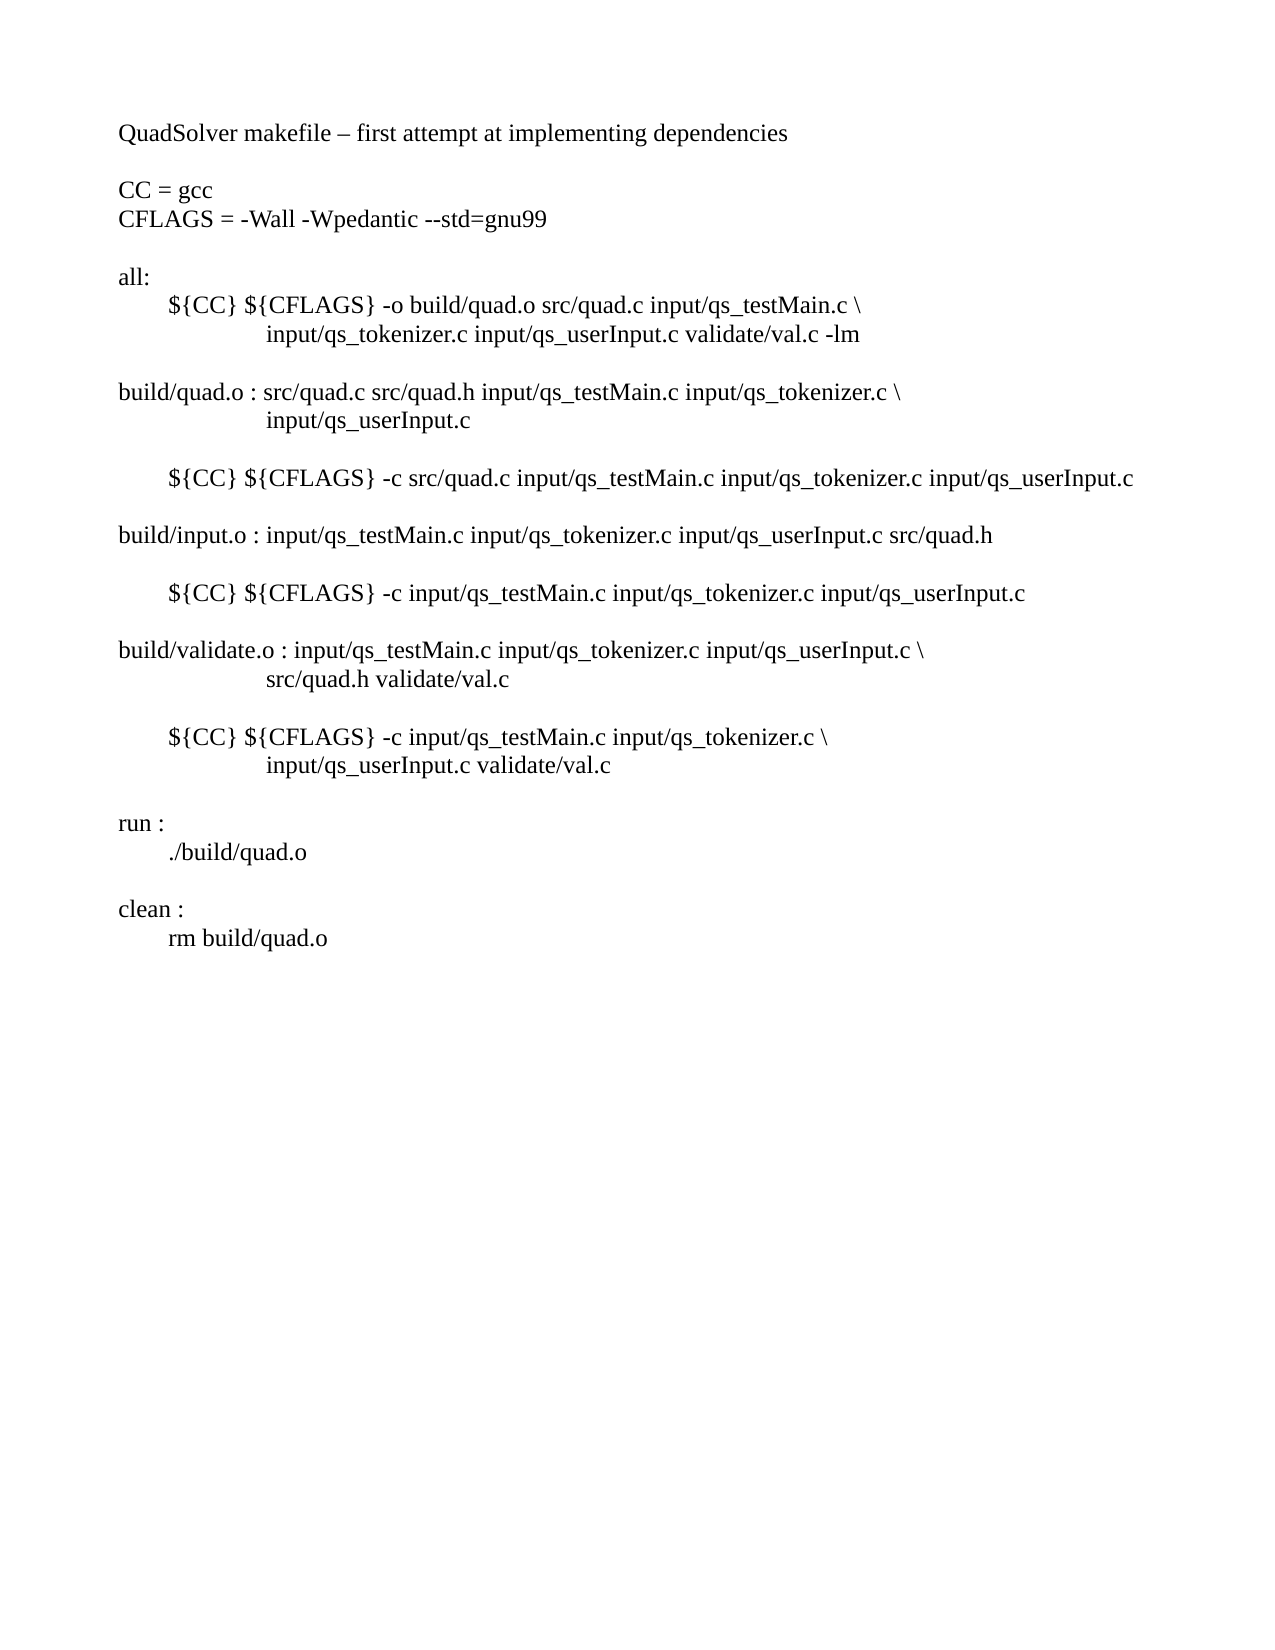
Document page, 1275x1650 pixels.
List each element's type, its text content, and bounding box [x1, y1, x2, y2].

text build/quad.o : src/quad.c src/quad.h input/qs_testMain.c input/qs_tokenizer.c \ [118, 377, 1157, 406]
text src/quad.h validate/val.c [118, 664, 1157, 693]
text build/validate.o : input/qs_testMain.c input/qs_tokenizer.c input/qs_userInput.c \ [118, 636, 1157, 664]
text clean : [118, 894, 1157, 923]
text ${CC} ${CFLAGS} -c input/qs_testMain.c input/qs_tokenizer.c input/qs_userInput.c [118, 578, 1157, 607]
text CC = gcc [118, 176, 1157, 204]
text ${CC} ${CFLAGS} -c src/quad.c input/qs_testMain.c input/qs_tokenizer.c input/qs_userInput.c [118, 463, 1157, 492]
text ${CC} ${CFLAGS} -c input/qs_testMain.c input/qs_tokenizer.c \ [118, 722, 1157, 751]
text build/input.o : input/qs_testMain.c input/qs_tokenizer.c input/qs_userInput.c src/quad.h [118, 521, 1157, 549]
text all: [118, 262, 1157, 291]
text ${CC} ${CFLAGS} -o build/quad.o src/quad.c input/qs_testMain.c \ [118, 291, 1157, 319]
text input/qs_tokenizer.c input/qs_userInput.c validate/val.c -lm [118, 319, 1157, 348]
text input/qs_userInput.c validate/val.c [118, 751, 1157, 779]
text ./build/quad.o [118, 837, 1157, 866]
text run : [118, 808, 1157, 837]
text rm build/quad.o [118, 923, 1157, 952]
text QuadSolver makefile – first attempt at implementing dependencies [118, 118, 1157, 147]
text input/qs_userInput.c [118, 406, 1157, 434]
text CFLAGS = -Wall -Wpedantic --std=gnu99 [118, 204, 1157, 233]
